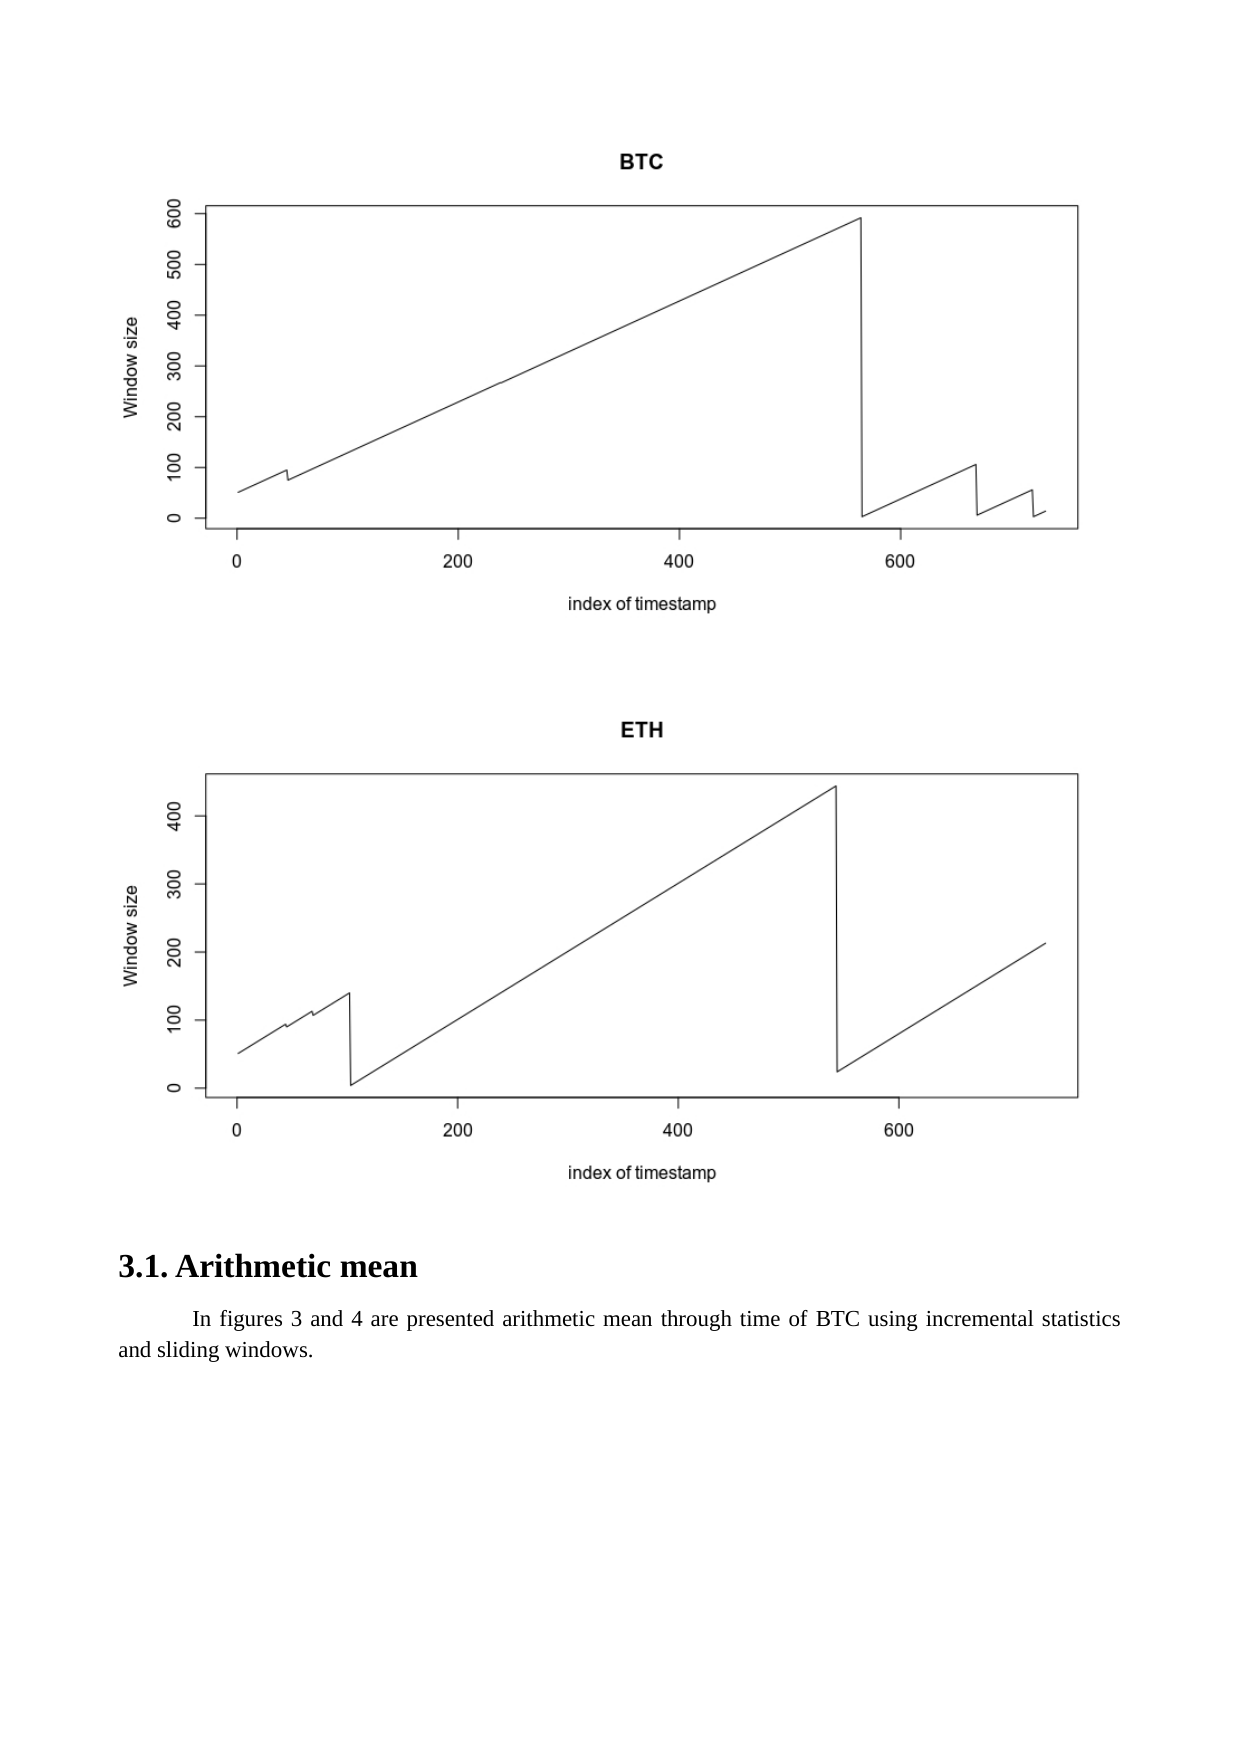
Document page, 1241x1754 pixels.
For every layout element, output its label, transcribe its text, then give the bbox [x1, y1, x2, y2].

subtitle 3.1. Arithmetic mean [118, 1246, 1122, 1284]
text In figures 3 and 4 are presented arithmetic mean through time of BTC using incremental statistics and sliding windows. [118, 1306, 1122, 1362]
picture [118, 686, 1123, 1207]
picture [118, 118, 1123, 638]
